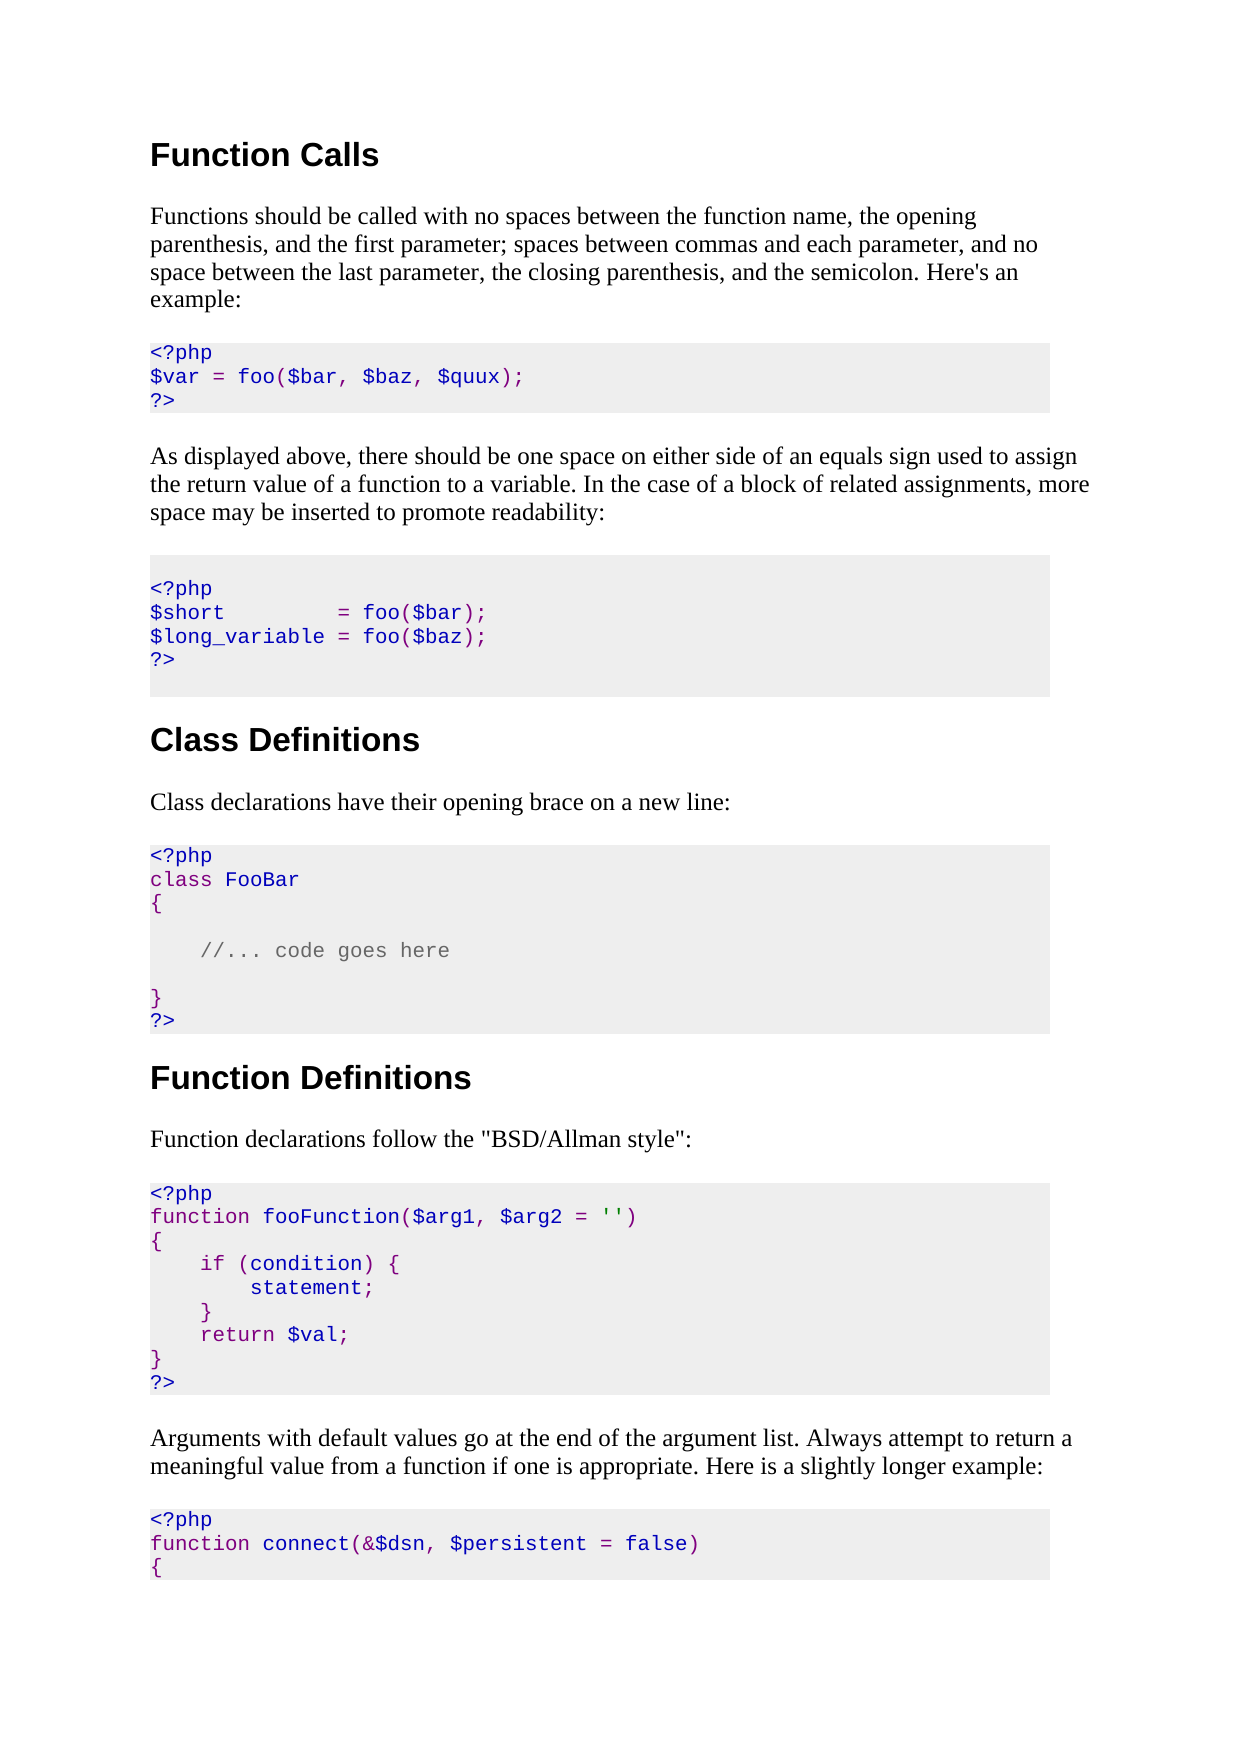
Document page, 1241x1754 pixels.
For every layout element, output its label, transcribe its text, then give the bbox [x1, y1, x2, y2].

table_header <?php $short = foo($bar); $long_variable = foo($baz); ?> [150, 555, 1050, 697]
text As displayed above, there should be one space on either side of an equals sign used to assign the return value of a function to a variable. In the case of a block of related assignments, more space may be inserted to promote readability: [150, 442, 1091, 526]
text Arguments with default values go at the end of the argument list. Always attempt to return a meaningful value from a function if one is appropriate. Here is a slightly longer example: [150, 1424, 1091, 1480]
subtitle Function Calls [150, 136, 1091, 173]
subtitle Function Definitions [150, 1059, 1091, 1096]
table_header <?php function connect(&$dsn, $persistent = false) { [150, 1509, 1050, 1580]
text Functions should be called with no spaces between the function name, the opening parenthesis, and the first parameter; spaces between commas and each parameter, and no space between the last parameter, the closing parenthesis, and the semicolon. Here's an example: [150, 202, 1091, 313]
table_header <?php class FooBar { //... code goes here } ?> [150, 845, 1050, 1034]
subtitle Class Definitions [150, 722, 1091, 759]
table_header <?php function fooFunction($arg1, $arg2 = '') { if (condition) { statement; } return $val; } ?> [150, 1183, 1050, 1395]
table_header <?php $var = foo($bar, $baz, $quux); ?> [150, 343, 1050, 413]
text Function declarations follow the "BSD/Allman style": [150, 1126, 1091, 1153]
text Class declarations have their opening brace on a new line: [150, 788, 1091, 816]
